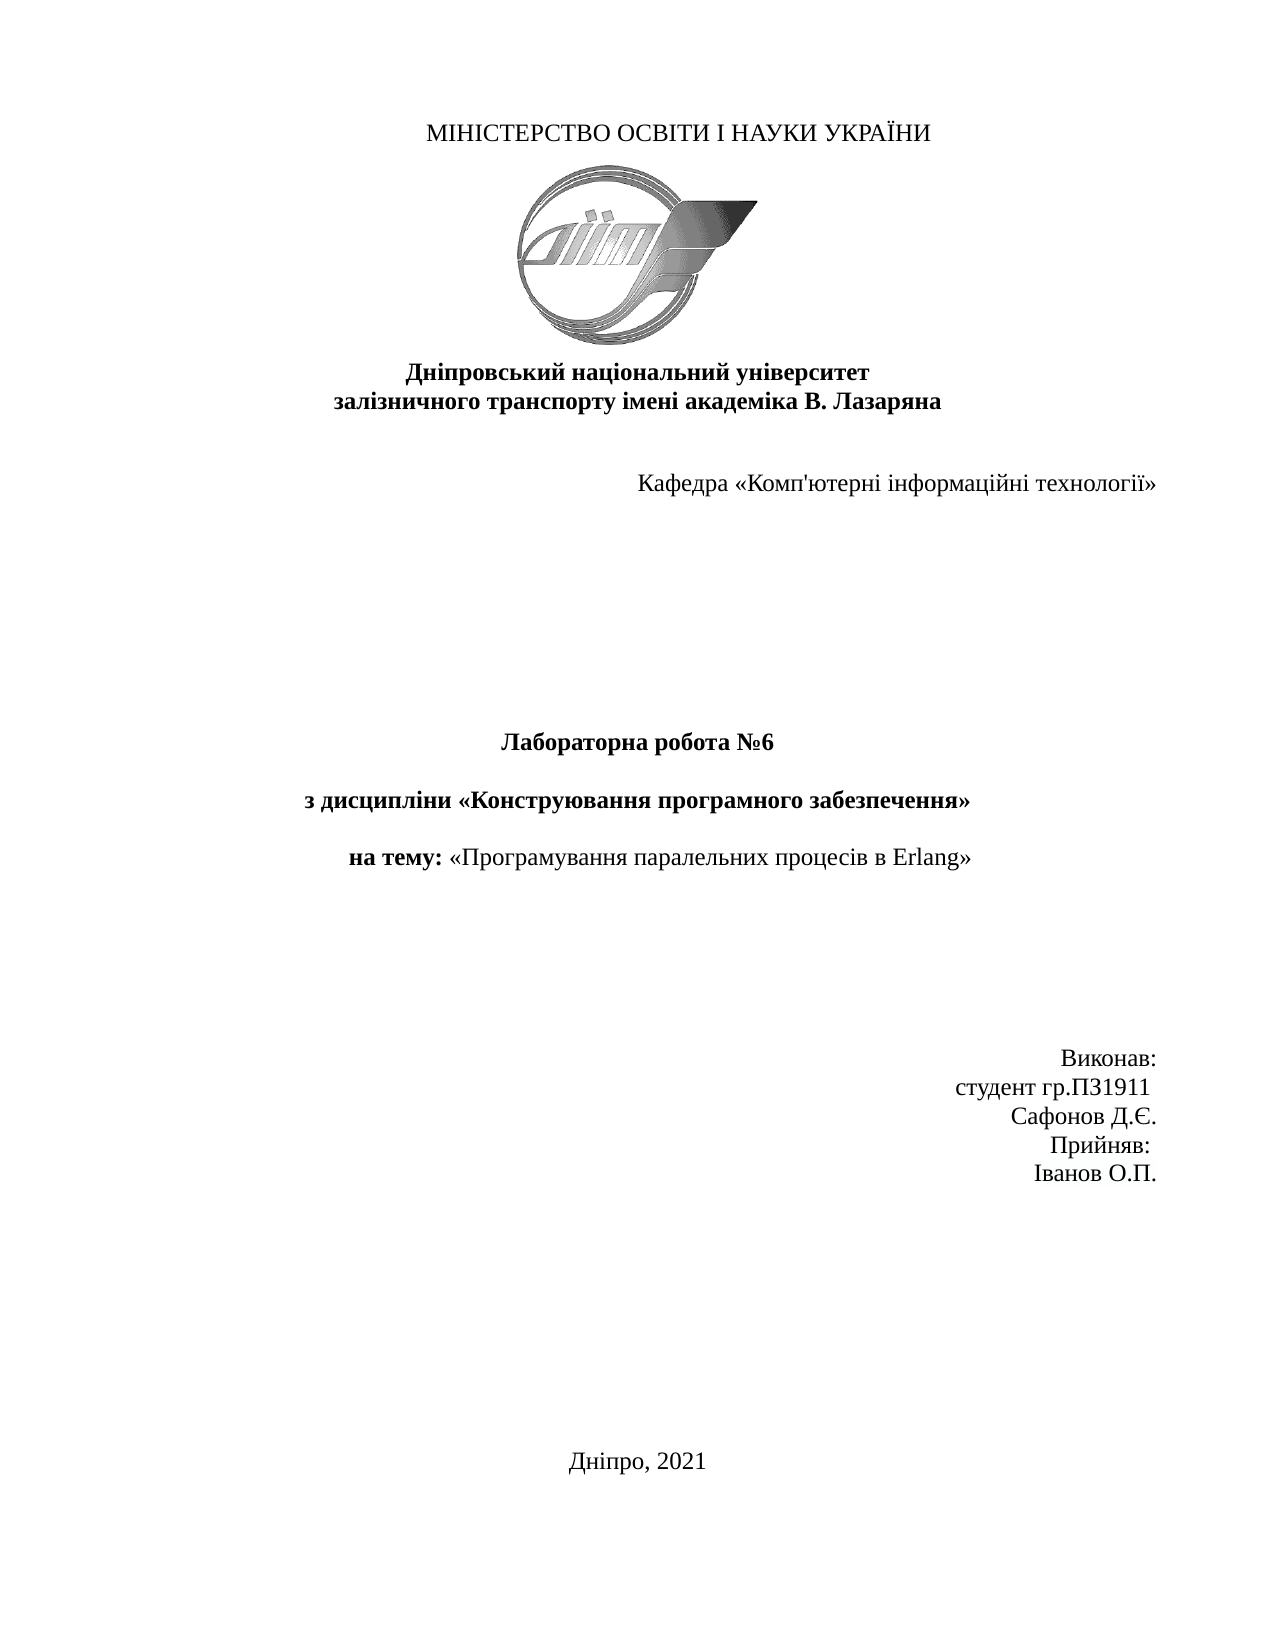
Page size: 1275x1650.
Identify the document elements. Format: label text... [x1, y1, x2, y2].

text з дисципліни «Конструювання програмного забезпечення» [118, 756, 1157, 813]
text Виконав: [118, 1043, 1157, 1072]
text студент гр.ПЗ1911 [709, 1072, 1157, 1101]
text Сафонов Д.Є. [709, 1101, 1157, 1130]
text Іванов О.П. [709, 1158, 1157, 1187]
text Прийняв: [709, 1130, 1157, 1158]
text Дніпро, 2021 [118, 1446, 1157, 1475]
text Кафедра «Комп'ютерні інформаційні технології» [118, 468, 1157, 497]
text Лабораторна робота №6 [118, 727, 1157, 756]
text МІНІСТЕРСТВО ОСВІТИ І НАУКИ УКРАЇНИ [155, 118, 1157, 147]
text на тему: «Програмування паралельних процесів в Erlang» [118, 842, 1157, 871]
text Дніпровський національний університет залізничного транспорту імені академіка В. Лазаряна [118, 357, 1157, 415]
